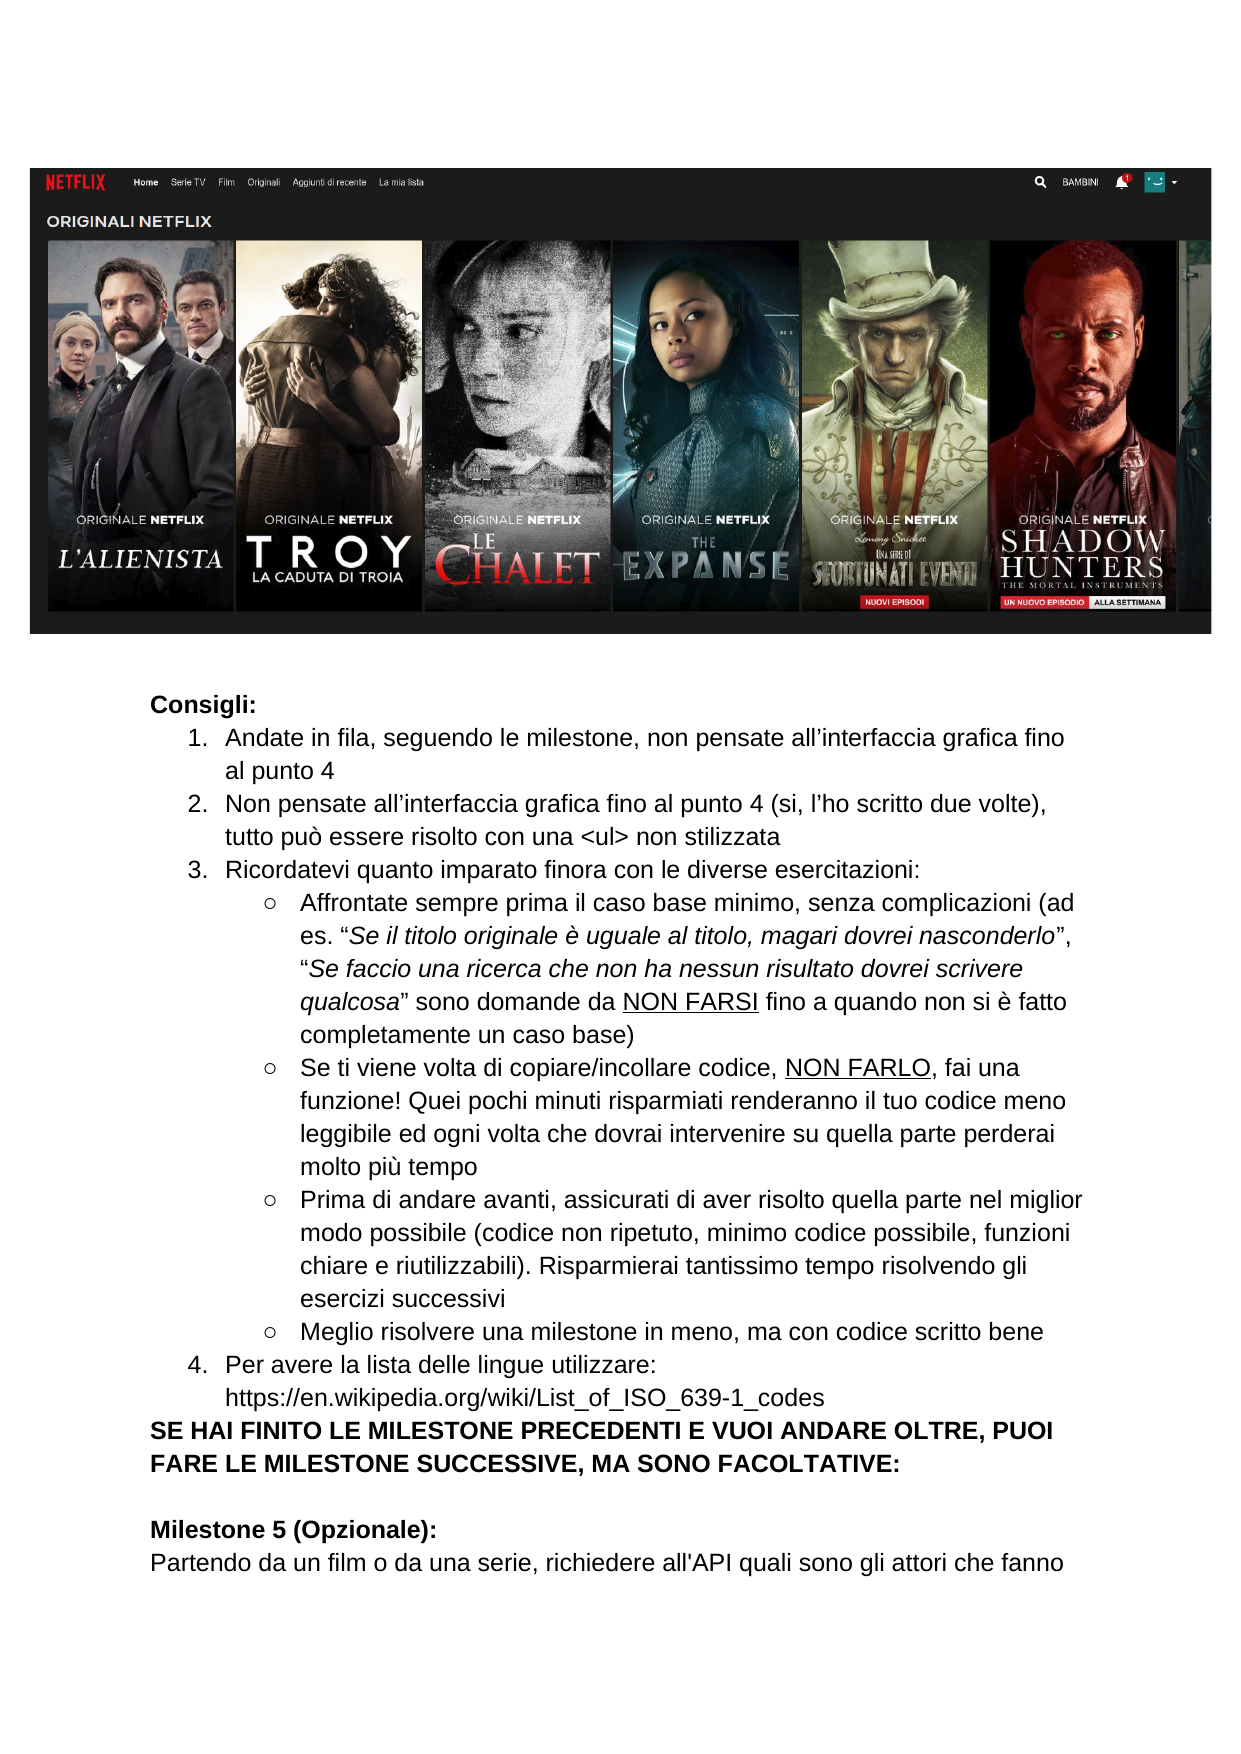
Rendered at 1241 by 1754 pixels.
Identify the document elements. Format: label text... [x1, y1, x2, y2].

text Partendo da un film o da una serie, richiedere all'API quali sono gli attori che fanno [150, 1548, 1090, 1577]
text SE HAI FINITO LE MILESTONE PRECEDENTI E VUOI ANDARE OLTRE, PUOI FARE LE MILESTONE SUCCESSIVE, MA SONO FACOLTATIVE: [150, 1416, 1090, 1478]
list Meglio risolvere una milestone in meno, ma con codice scritto bene [262, 1317, 1090, 1346]
text Consigli: [150, 689, 1090, 718]
picture [29, 168, 1212, 634]
list Affrontate sempre prima il caso base minimo, senza complicazioni (ad es. “Se il titolo originale è uguale al titolo, magari dovrei nasconderlo”, “Se faccio una ricerca che non ha nessun risultato dovrei scrivere qualcosa” sono domande da NON FARSI fino a quando non si è fatto completamente un caso base) [262, 888, 1090, 1048]
list Se ti viene volta di copiare/incollare codice, NON FARLO, fai una funzione! Quei pochi minuti risparmiati renderanno il tuo codice meno leggibile ed ogni volta che dovrai intervenire su quella parte perderai molto più tempo [262, 1053, 1090, 1181]
list Ricordatevi quanto imparato finora con le diverse esercitazioni: [187, 855, 1090, 883]
list Non pensate all’interfaccia grafica fino al punto 4 (si, l’ho scritto due volte), tutto può essere risolto con una <ul> non stilizzata [187, 789, 1090, 850]
list Per avere la lista delle lingue utilizzare: https://en.wikipedia.org/wiki/List_of_ISO_639-1_codes [187, 1350, 1090, 1412]
text Milestone 5 (Opzionale): [150, 1515, 1090, 1544]
list Andate in fila, seguendo le milestone, non pensate all’interfaccia grafica fino al punto 4 [187, 723, 1090, 784]
list Prima di andare avanti, assicurati di aver risolto quella parte nel miglior modo possibile (codice non ripetuto, minimo codice possibile, funzioni chiare e riutilizzabili). Risparmierai tantissimo tempo risolvendo gli esercizi successivi [262, 1185, 1090, 1313]
